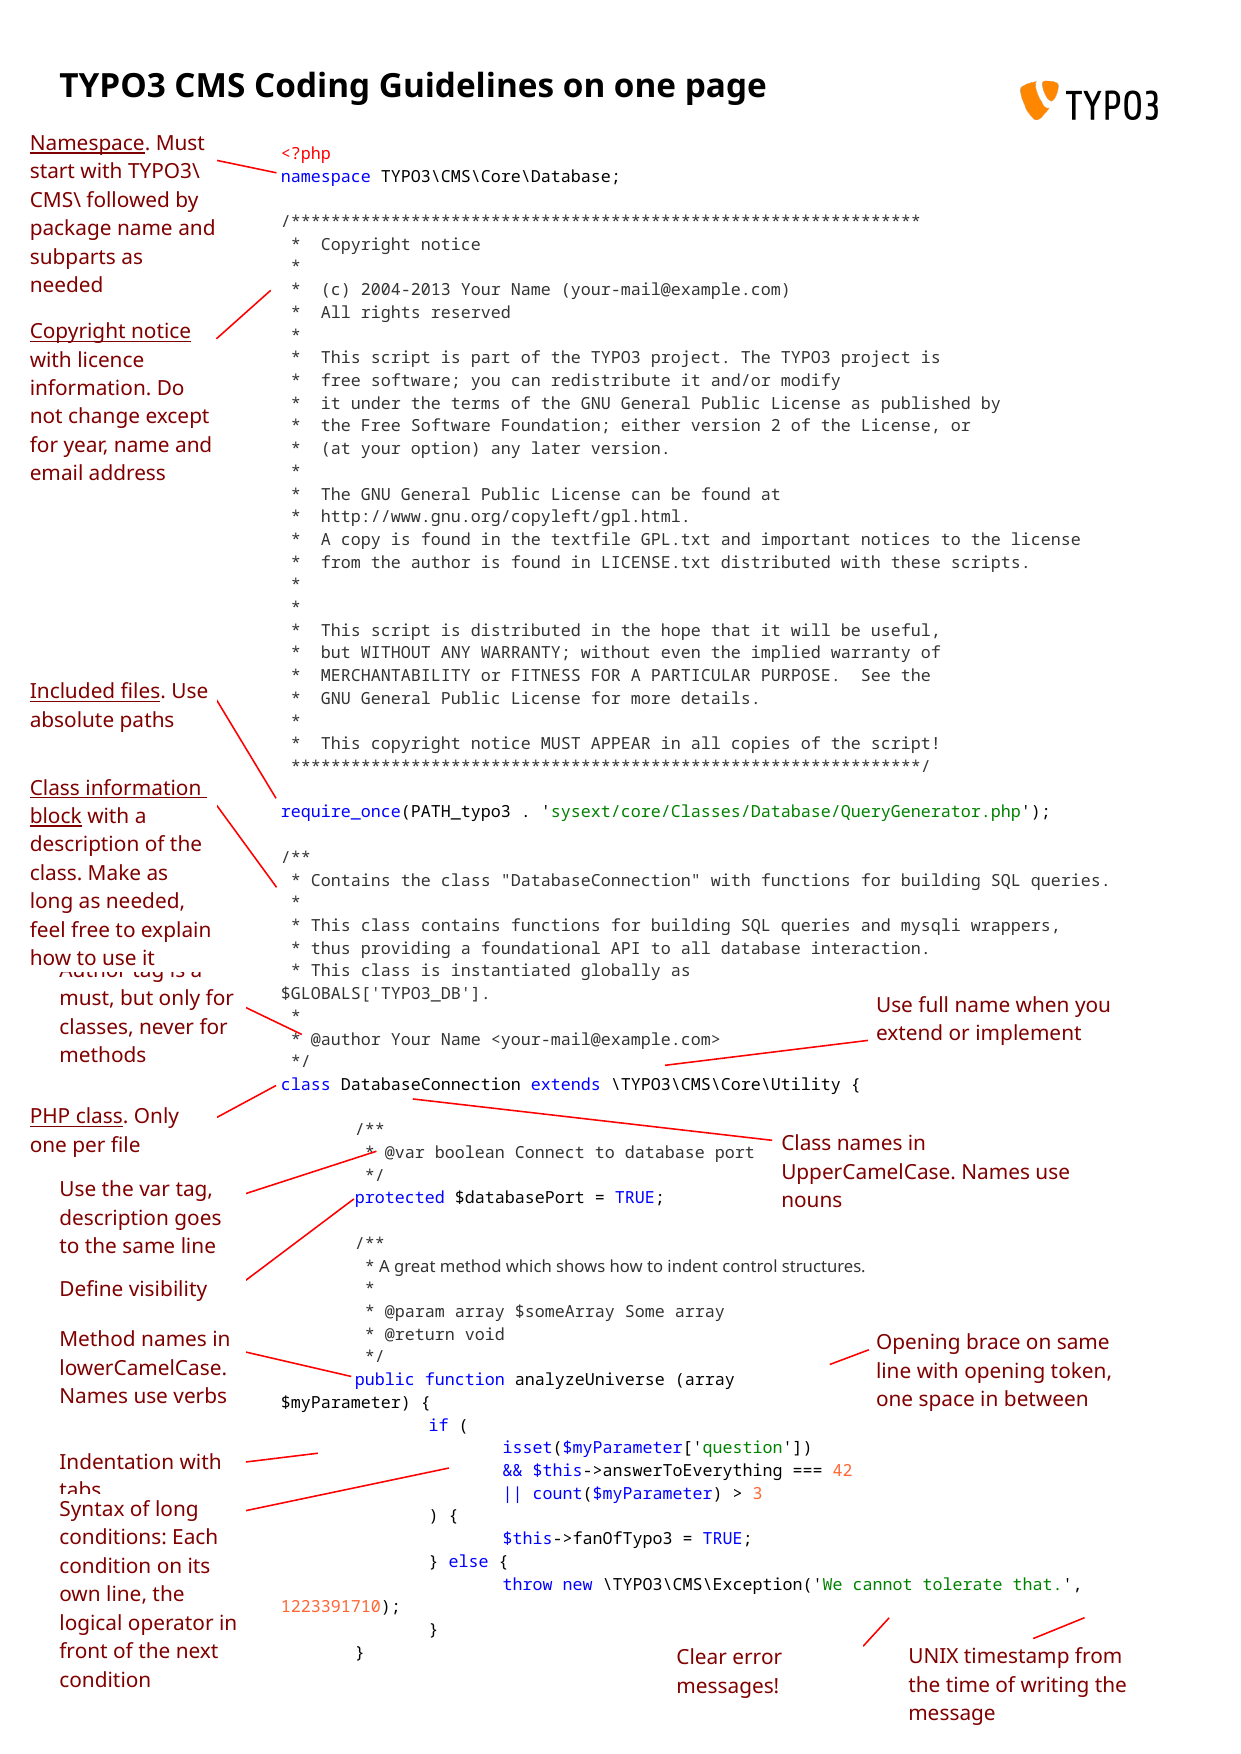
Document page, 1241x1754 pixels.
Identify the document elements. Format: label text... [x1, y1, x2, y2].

text * [281, 1004, 876, 1027]
text Syntax of long conditions: Each condition on its own line, the logical operator in front of the next condition [59, 1494, 246, 1693]
text * but WITHOUT ANY WARRANTY; without even the implied warranty of [281, 641, 1181, 664]
text * @var boolean Connect to database port [281, 1141, 781, 1163]
text * thus providing a foundational API to all database interaction. [281, 936, 1181, 959]
text [1089, 1141, 1181, 1163]
text * [281, 323, 1181, 346]
text [1132, 1368, 1181, 1413]
text * All rights reserved [281, 300, 1181, 323]
text */ [281, 1345, 876, 1368]
text * [281, 255, 1181, 278]
text */ [281, 1163, 781, 1186]
picture [1001, 62, 1182, 139]
text [871, 1617, 1081, 1640]
text * Copyright notice [281, 232, 1181, 255]
text * [281, 891, 1181, 913]
text <?php [281, 141, 1181, 164]
text } [863, 1640, 1181, 1663]
text * http://www.gnu.org/copyleft/gpl.html. [281, 505, 1181, 527]
text Copyright notice with licence information. Do not change except for year, name and email address [29, 316, 217, 487]
text * from the author is found in LICENSE.txt distributed with these scripts. [281, 550, 1181, 573]
text * GNU General Public License for more details. [281, 686, 1181, 709]
text * This copyright notice MUST APPEAR in all copies of the script! [281, 732, 1181, 754]
text * This class is instantiated globally as $GLOBALS['TYPO3_DB']. [281, 959, 1181, 1004]
text * The GNU General Public License can be found at [281, 482, 1181, 505]
text protected $databasePort = TRUE; [281, 1186, 781, 1209]
text Class information block with a description of the class. Make as long as needed, feel free to explain how to use it [29, 773, 217, 972]
text class DatabaseConnection extends \TYPO3\CMS\Core\Utility { [281, 1072, 1181, 1095]
text /*************************************************************** [281, 209, 1181, 232]
text * it under the terms of the GNU General Public License as published by [281, 391, 1181, 414]
text * A great method which shows how to indent control structures. [281, 1254, 1181, 1277]
text Opening brace on same line with opening token, one space in between [876, 1327, 1132, 1413]
text * free software; you can redistribute it and/or modify [281, 368, 1181, 391]
text * the Free Software Foundation; either version 2 of the License, or [281, 414, 1181, 437]
text [1132, 1345, 1181, 1368]
text * @author Your Name <your-mail@example.com> [281, 1027, 1181, 1050]
text Define visibility [59, 1274, 246, 1303]
text [1089, 1163, 1181, 1186]
text throw new \TYPO3\CMS\Exception('We cannot tolerate that.', 1223391710); [281, 1572, 1181, 1617]
text if ( [281, 1413, 1181, 1436]
text * [281, 1277, 1181, 1299]
text Use the var tag, description goes to the same line [59, 1174, 246, 1260]
text * This class contains functions for building SQL queries and mysqli wrappers, [281, 913, 1181, 936]
text Class names in UpperCamelCase. Names use nouns [781, 1128, 1089, 1214]
text * [281, 709, 1181, 732]
text /** [281, 845, 1181, 868]
text Author tag is a must, but only for classes, never for methods [59, 955, 246, 1069]
text UNIX timestamp from the time of writing the message [908, 1641, 1156, 1727]
text && $this->answerToEverything === 42 [281, 1458, 1181, 1481]
text Method names in lowerCamelCase. Names use verbs [59, 1324, 246, 1410]
text || count($myParameter) > 3 [287, 1481, 1181, 1504]
text [594, 1118, 1181, 1141]
text } [281, 1617, 887, 1640]
text * [281, 596, 1181, 618]
text * [281, 459, 1181, 482]
text * MERCHANTABILITY or FITNESS FOR A PARTICULAR PURPOSE. See the [281, 664, 1181, 686]
text [1132, 1004, 1181, 1027]
text * A copy is found in the textfile GPL.txt and important notices to the license [281, 527, 1181, 550]
text * This script is part of the TYPO3 project. The TYPO3 project is [281, 346, 1181, 368]
text TYPO3 CMS Coding Guidelines on one page [59, 62, 1001, 107]
text ) { [281, 1504, 1181, 1527]
text */ [281, 1050, 1181, 1072]
text namespace TYPO3\CMS\Core\Database; [281, 164, 1181, 187]
text [1035, 1617, 1181, 1640]
text /** [284, 1231, 1181, 1254]
text * Contains the class "DatabaseConnection" with functions for building SQL queries. [281, 868, 1181, 891]
text * [281, 573, 1181, 596]
text * (at your option) any later version. [281, 437, 1181, 459]
text public function analyzeUniverse (array $myParameter) { [281, 1368, 876, 1413]
text Use full name when you extend or implement [876, 990, 1132, 1047]
text * @return void [281, 1322, 1181, 1345]
text Clear error messages! [676, 1642, 863, 1699]
text Indentation with tabs [59, 1447, 246, 1494]
text [1089, 1186, 1181, 1209]
text PHP class. Only one per file [29, 1102, 217, 1158]
text ***************************************************************/ [281, 754, 1181, 777]
text } else { [281, 1549, 1181, 1572]
text Included files. Use absolute paths [29, 677, 217, 733]
text } [281, 1640, 866, 1663]
text isset($myParameter['question']) [281, 1436, 1181, 1458]
text Namespace. Must start with TYPO3\CMS\ followed by package name and subparts as needed [29, 128, 217, 299]
text /** [281, 1118, 762, 1141]
text require_once(PATH_typo3 . 'sysext/core/Classes/Database/QueryGenerator.php'); [281, 800, 1181, 823]
text * @param array $someArray Some array [281, 1299, 1181, 1322]
text [281, 1231, 308, 1252]
text $this->fanOfTypo3 = TRUE; [281, 1527, 1181, 1549]
text * (c) 2004-2013 Your Name (your-mail@example.com) [281, 278, 1181, 300]
text [281, 1481, 378, 1502]
text * This script is distributed in the hope that it will be useful, [281, 618, 1181, 641]
